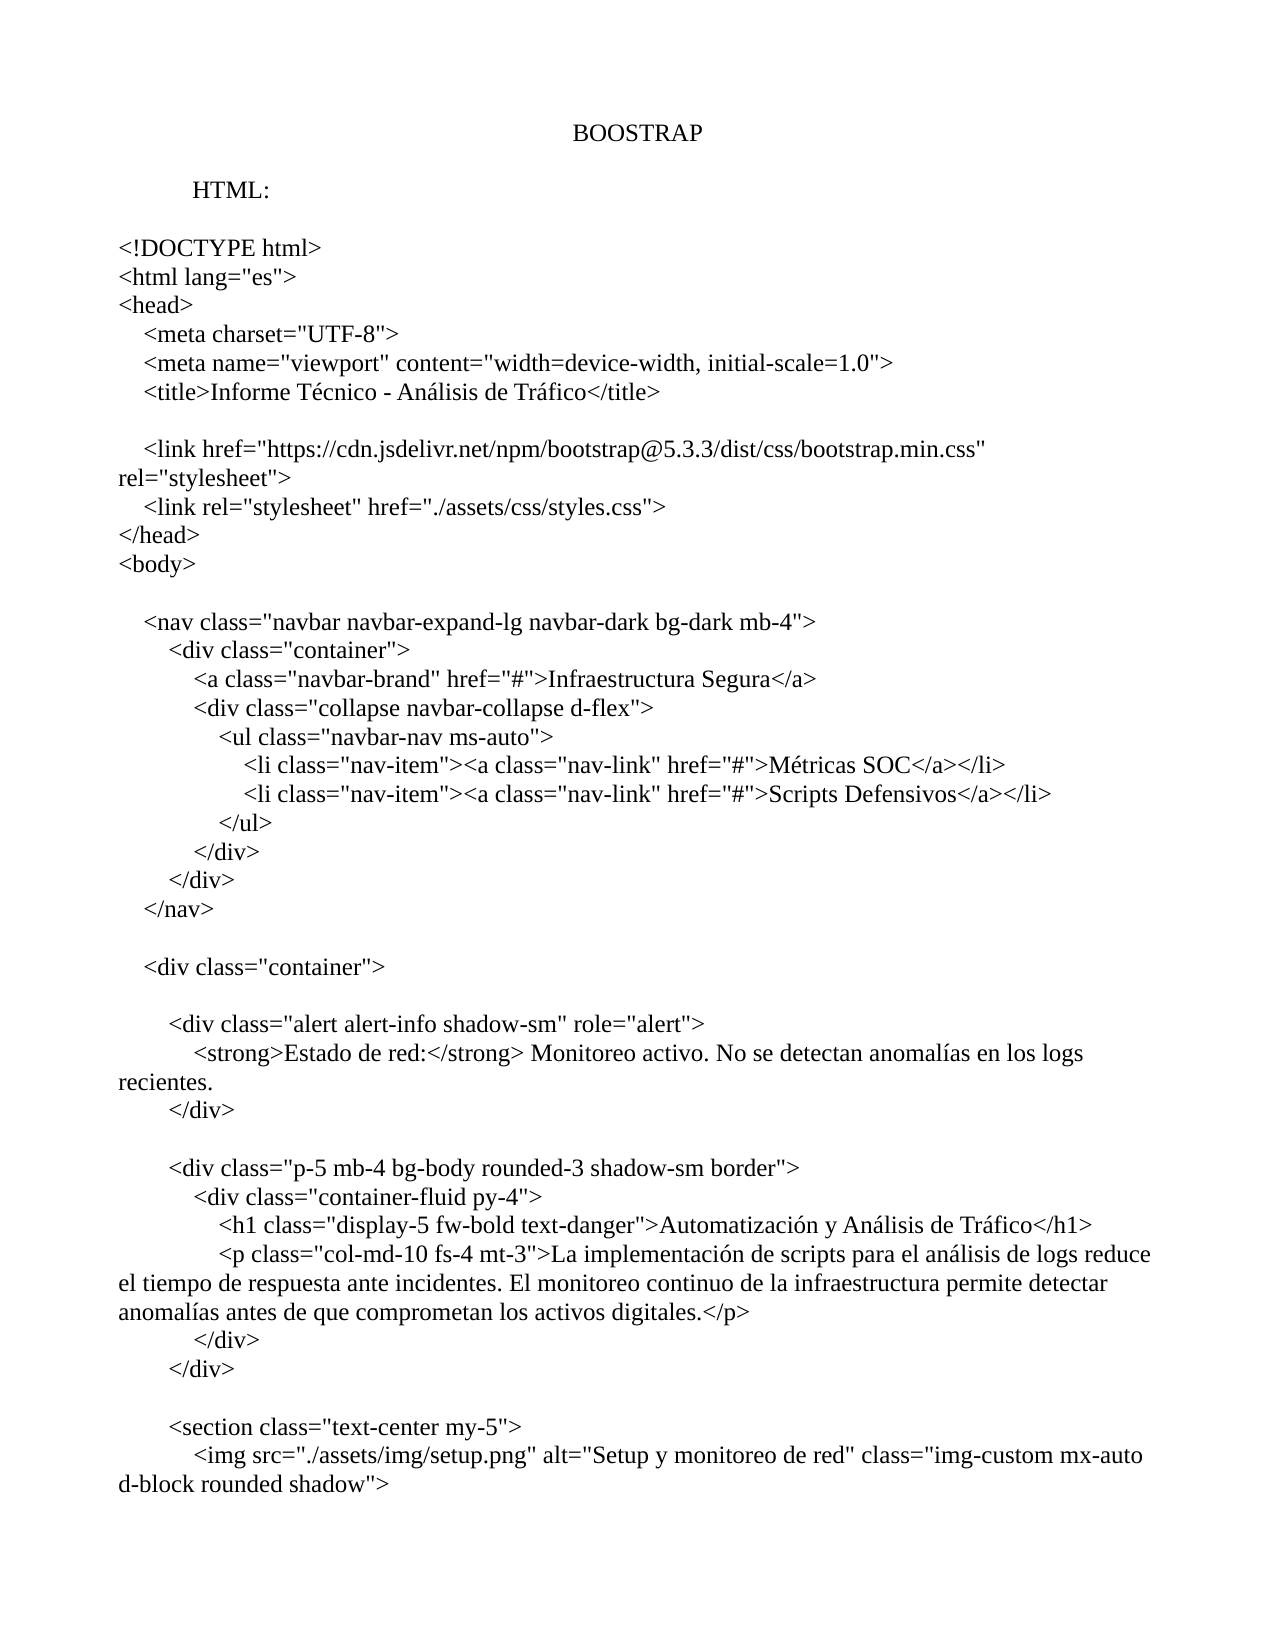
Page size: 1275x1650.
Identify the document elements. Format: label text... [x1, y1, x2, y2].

text </div> [118, 1326, 1157, 1354]
text </div> [118, 1096, 1157, 1124]
text BOOSTRAP [118, 118, 1157, 147]
text <nav class="navbar navbar-expand-lg navbar-dark bg-dark mb-4"> [118, 607, 1157, 636]
text <link rel="stylesheet" href="./assets/css/styles.css"> [118, 492, 1157, 521]
text <div class="collapse navbar-collapse d-flex"> [118, 693, 1157, 722]
text </div> [118, 1354, 1157, 1383]
text <section class="text-center my-5"> [118, 1412, 1157, 1441]
text <li class="nav-item"><a class="nav-link" href="#">Métricas SOC</a></li> [118, 751, 1157, 779]
text <strong>Estado de red:</strong> Monitoreo activo. No se detectan anomalías en los logs recientes. [118, 1038, 1157, 1096]
text <head> [118, 291, 1157, 319]
text <body> [118, 549, 1157, 578]
text <h1 class="display-5 fw-bold text-danger">Automatización y Análisis de Tráfico</h1> [118, 1211, 1157, 1239]
text <!DOCTYPE html> [118, 233, 1157, 262]
text <div class="container"> [118, 636, 1157, 664]
text </head> [118, 521, 1157, 549]
text <div class="container"> [118, 952, 1157, 981]
text <a class="navbar-brand" href="#">Infraestructura Segura</a> [118, 664, 1157, 693]
text <div class="container-fluid py-4"> [118, 1182, 1157, 1211]
text </div> [118, 866, 1157, 894]
text </nav> [118, 894, 1157, 923]
text <link href="https://cdn.jsdelivr.net/npm/bootstrap@5.3.3/dist/css/bootstrap.min.css" rel="stylesheet"> [118, 434, 1157, 492]
text </div> [118, 837, 1157, 866]
text <html lang="es"> [118, 262, 1157, 291]
text <title>Informe Técnico - Análisis de Tráfico</title> [118, 377, 1157, 406]
text <div class="alert alert-info shadow-sm" role="alert"> [118, 1009, 1157, 1038]
text </ul> [118, 808, 1157, 837]
text <li class="nav-item"><a class="nav-link" href="#">Scripts Defensivos</a></li> [118, 779, 1157, 808]
text <div class="p-5 mb-4 bg-body rounded-3 shadow-sm border"> [118, 1153, 1157, 1182]
text <meta name="viewport" content="width=device-width, initial-scale=1.0"> [118, 348, 1157, 377]
text <meta charset="UTF-8"> [118, 319, 1157, 348]
text <ul class="navbar-nav ms-auto"> [118, 722, 1157, 751]
text HTML: [118, 176, 1157, 204]
text <p class="col-md-10 fs-4 mt-3">La implementación de scripts para el análisis de logs reduce el tiempo de respuesta ante incidentes. El monitoreo continuo de la infraestructura permite detectar anomalías antes de que comprometan los activos digitales.</p> [118, 1239, 1157, 1326]
text <img src="./assets/img/setup.png" alt="Setup y monitoreo de red" class="img-custom mx-auto d-block rounded shadow"> [118, 1441, 1157, 1498]
